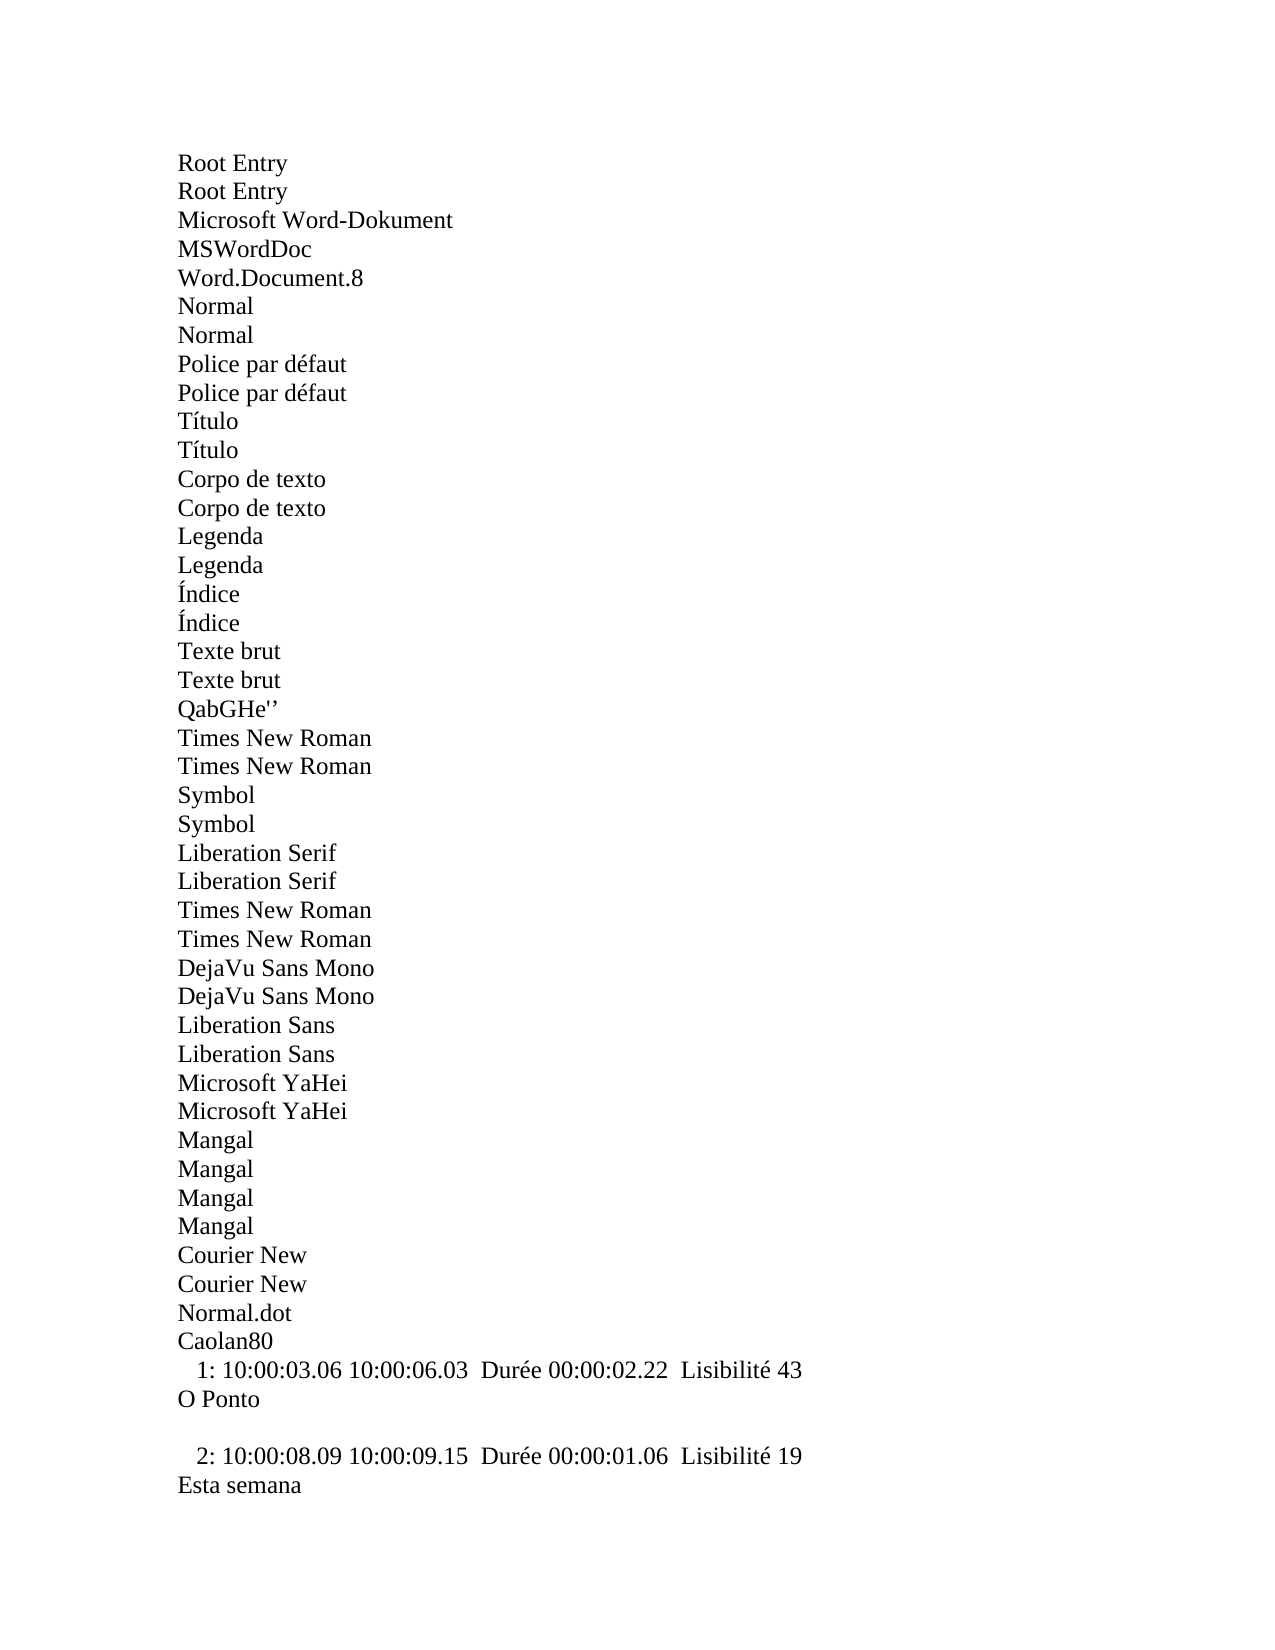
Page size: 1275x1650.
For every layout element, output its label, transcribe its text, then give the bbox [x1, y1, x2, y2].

text Root Entry [177, 176, 1098, 205]
text Título [177, 406, 1098, 435]
text Microsoft YaHei [177, 1068, 1098, 1096]
text Normal [177, 320, 1098, 349]
text Liberation Serif [177, 838, 1098, 866]
text 1: 10:00:03.06 10:00:06.03 Durée 00:00:02.22 Lisibilité 43 [177, 1355, 1098, 1384]
text Times New Roman [177, 723, 1098, 751]
text Times New Roman [177, 895, 1098, 924]
text Times New Roman [177, 751, 1098, 780]
text Mangal [177, 1211, 1098, 1240]
text DejaVu Sans Mono [177, 981, 1098, 1010]
text Word.Document.8 [177, 263, 1098, 291]
text Corpo de texto [177, 493, 1098, 521]
text Texte brut [177, 636, 1098, 665]
text DejaVu Sans Mono [177, 953, 1098, 981]
text Mangal [177, 1183, 1098, 1211]
text Índice [177, 579, 1098, 608]
text Times New Roman [177, 924, 1098, 953]
text Root Entry [177, 148, 1098, 176]
text Courier New [177, 1269, 1098, 1298]
text Microsoft YaHei [177, 1096, 1098, 1125]
text Normal.dot [177, 1298, 1098, 1326]
text 2: 10:00:08.09 10:00:09.15 Durée 00:00:01.06 Lisibilité 19 [177, 1441, 1098, 1470]
text Symbol [177, 809, 1098, 838]
text Texte brut [177, 665, 1098, 694]
text Courier New [177, 1240, 1098, 1269]
text O Ponto [177, 1384, 1098, 1413]
text Police par défaut [177, 349, 1098, 378]
text Corpo de texto [177, 464, 1098, 493]
text Liberation Sans [177, 1039, 1098, 1068]
text Symbol [177, 780, 1098, 809]
text QabGHe'’ [177, 694, 1098, 723]
text Normal [177, 291, 1098, 320]
text Police par défaut [177, 378, 1098, 406]
text Esta semana [177, 1470, 1098, 1499]
text Título [177, 435, 1098, 464]
text Legenda [177, 550, 1098, 579]
text Mangal [177, 1125, 1098, 1154]
text Liberation Sans [177, 1010, 1098, 1039]
text Microsoft Word-Dokument [177, 205, 1098, 234]
text Caolan80 [177, 1326, 1098, 1355]
text Legenda [177, 521, 1098, 550]
text Liberation Serif [177, 866, 1098, 895]
text MSWordDoc [177, 234, 1098, 263]
text Índice [177, 608, 1098, 636]
text Mangal [177, 1154, 1098, 1183]
